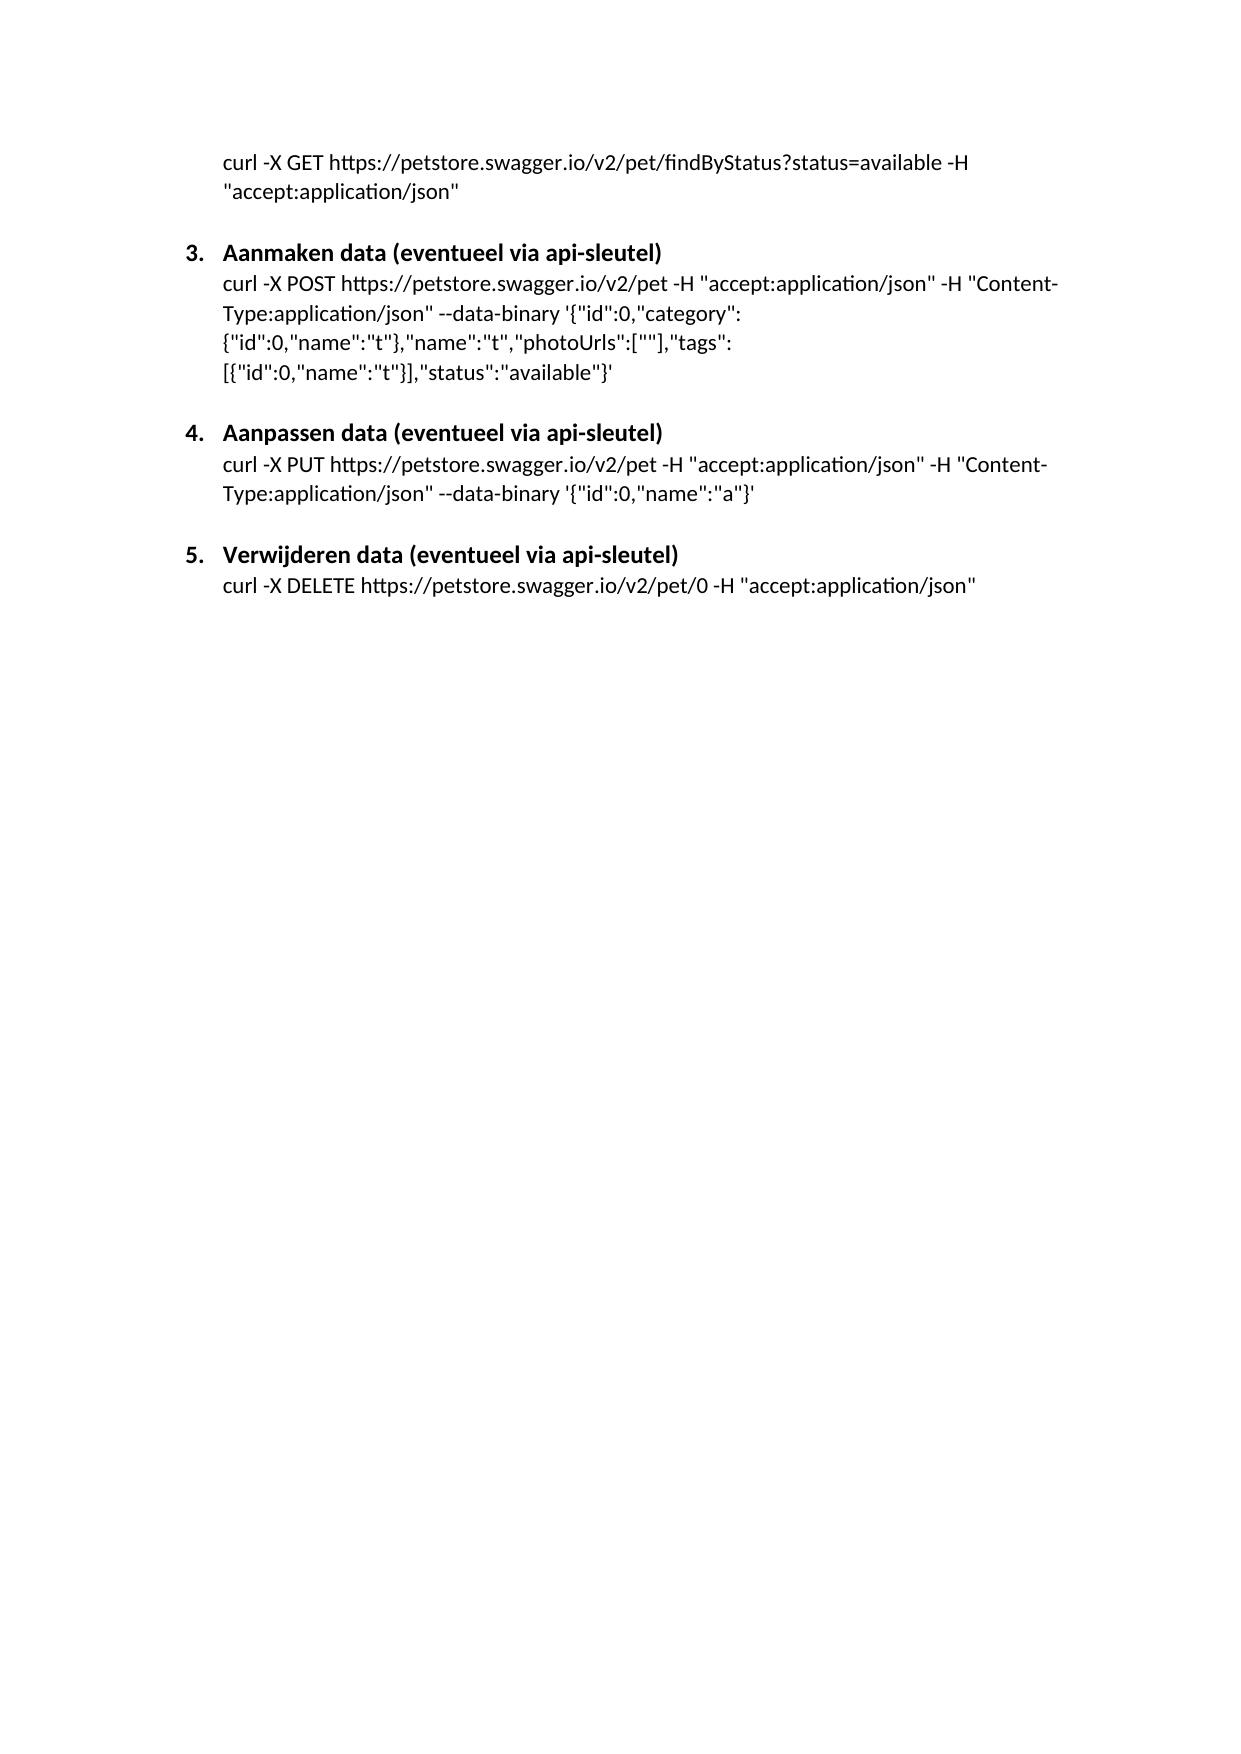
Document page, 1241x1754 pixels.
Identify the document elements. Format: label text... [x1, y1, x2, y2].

list Aanpassen data (eventueel via api-sleutel) [185, 417, 1093, 448]
text curl -X GET https://petstore.swagger.io/v2/pet/findByStatus?status=available -H "accept:application/json" [223, 148, 1093, 205]
list Verwijderen data (eventueel via api-sleutel) [185, 539, 1093, 569]
text curl -X PUT https://petstore.swagger.io/v2/pet -H "accept:application/json" -H "Content-Type:application/json" --data-binary '{"id":0,"name":"a"}' [223, 450, 1093, 507]
text curl -X POST https://petstore.swagger.io/v2/pet -H "accept:application/json" -H "Content-Type:application/json" --data-binary '{"id":0,"category":{"id":0,"name":"t"},"name":"t","photoUrls":[""],"tags":[{"id":0,"name":"t"}],"status":"available"}' [223, 269, 1093, 386]
list Aanmaken data (eventueel via api-sleutel) [185, 237, 1093, 267]
text curl -X DELETE https://petstore.swagger.io/v2/pet/0 -H "accept:application/json" [223, 571, 1093, 599]
